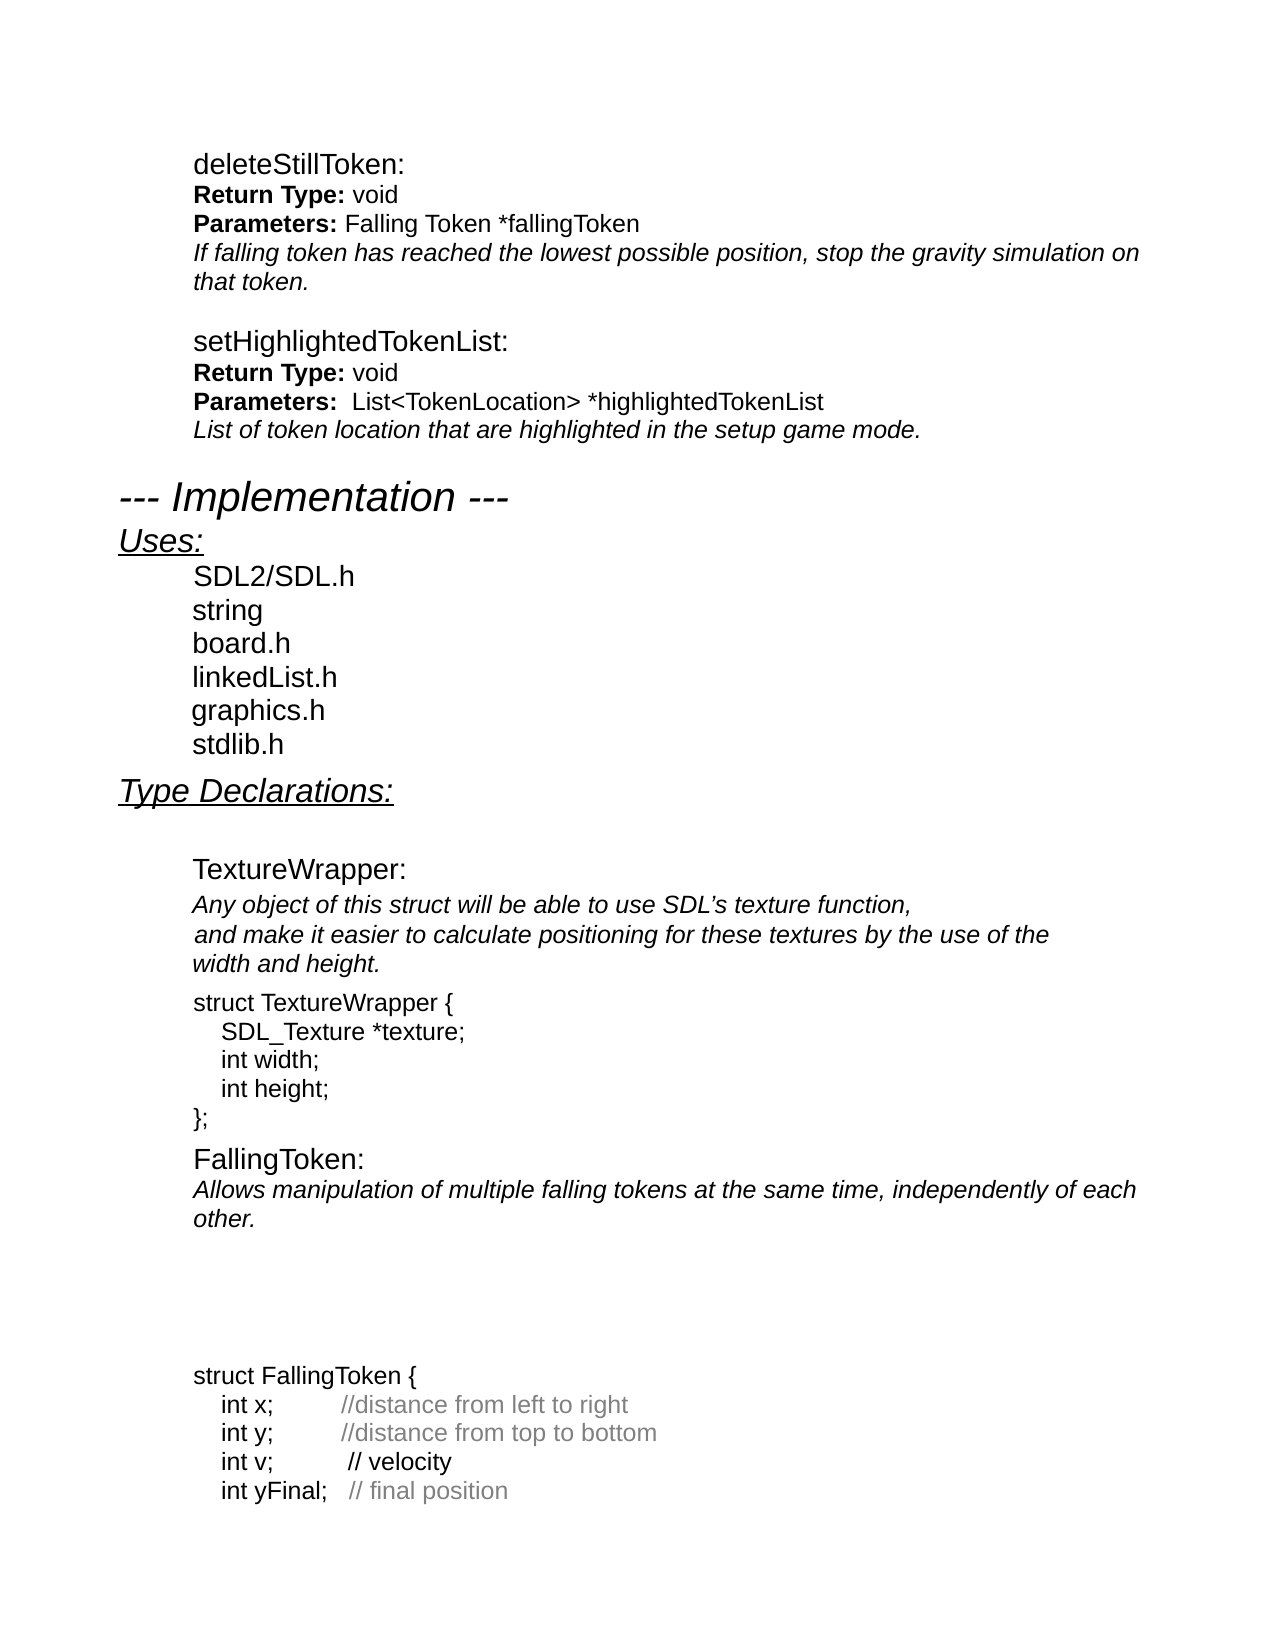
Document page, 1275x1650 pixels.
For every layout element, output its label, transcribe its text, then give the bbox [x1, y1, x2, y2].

text FallingToken: Allows manipulation of multiple falling tokens at the same time, independently of each other. [193, 1142, 1157, 1233]
text Type Declarations: TextureWrapper: Any object of this struct will be able to use SDL’s texture function, and make it easier to calculate positioning for these textures by the use of the width and height. [118, 771, 1157, 977]
text --- Implementation --- [118, 473, 1157, 521]
text deleteStillToken: Return Type: void Parameters: Falling Token *fallingToken If falling token has reached the lowest possible position, stop the gravity simulation on that token. [193, 147, 1157, 295]
text setHighlightedTokenList: Return Type: void Parameters: List<TokenLocation> *highlightedTokenList List of token location that are highlighted in the setup game mode. [193, 324, 1157, 444]
text struct TextureWrapper { SDL_Texture *texture; int width; int height; }; [193, 988, 1157, 1131]
text struct FallingToken { int x; //distance from left to right int y; //distance from top to bottom int v; // velocity int yFinal; // final position [193, 1361, 1157, 1504]
text SDL2/SDL.h string board.h linkedList.h graphics.h stdlib.h [118, 559, 1157, 761]
text Uses: [118, 521, 1157, 559]
